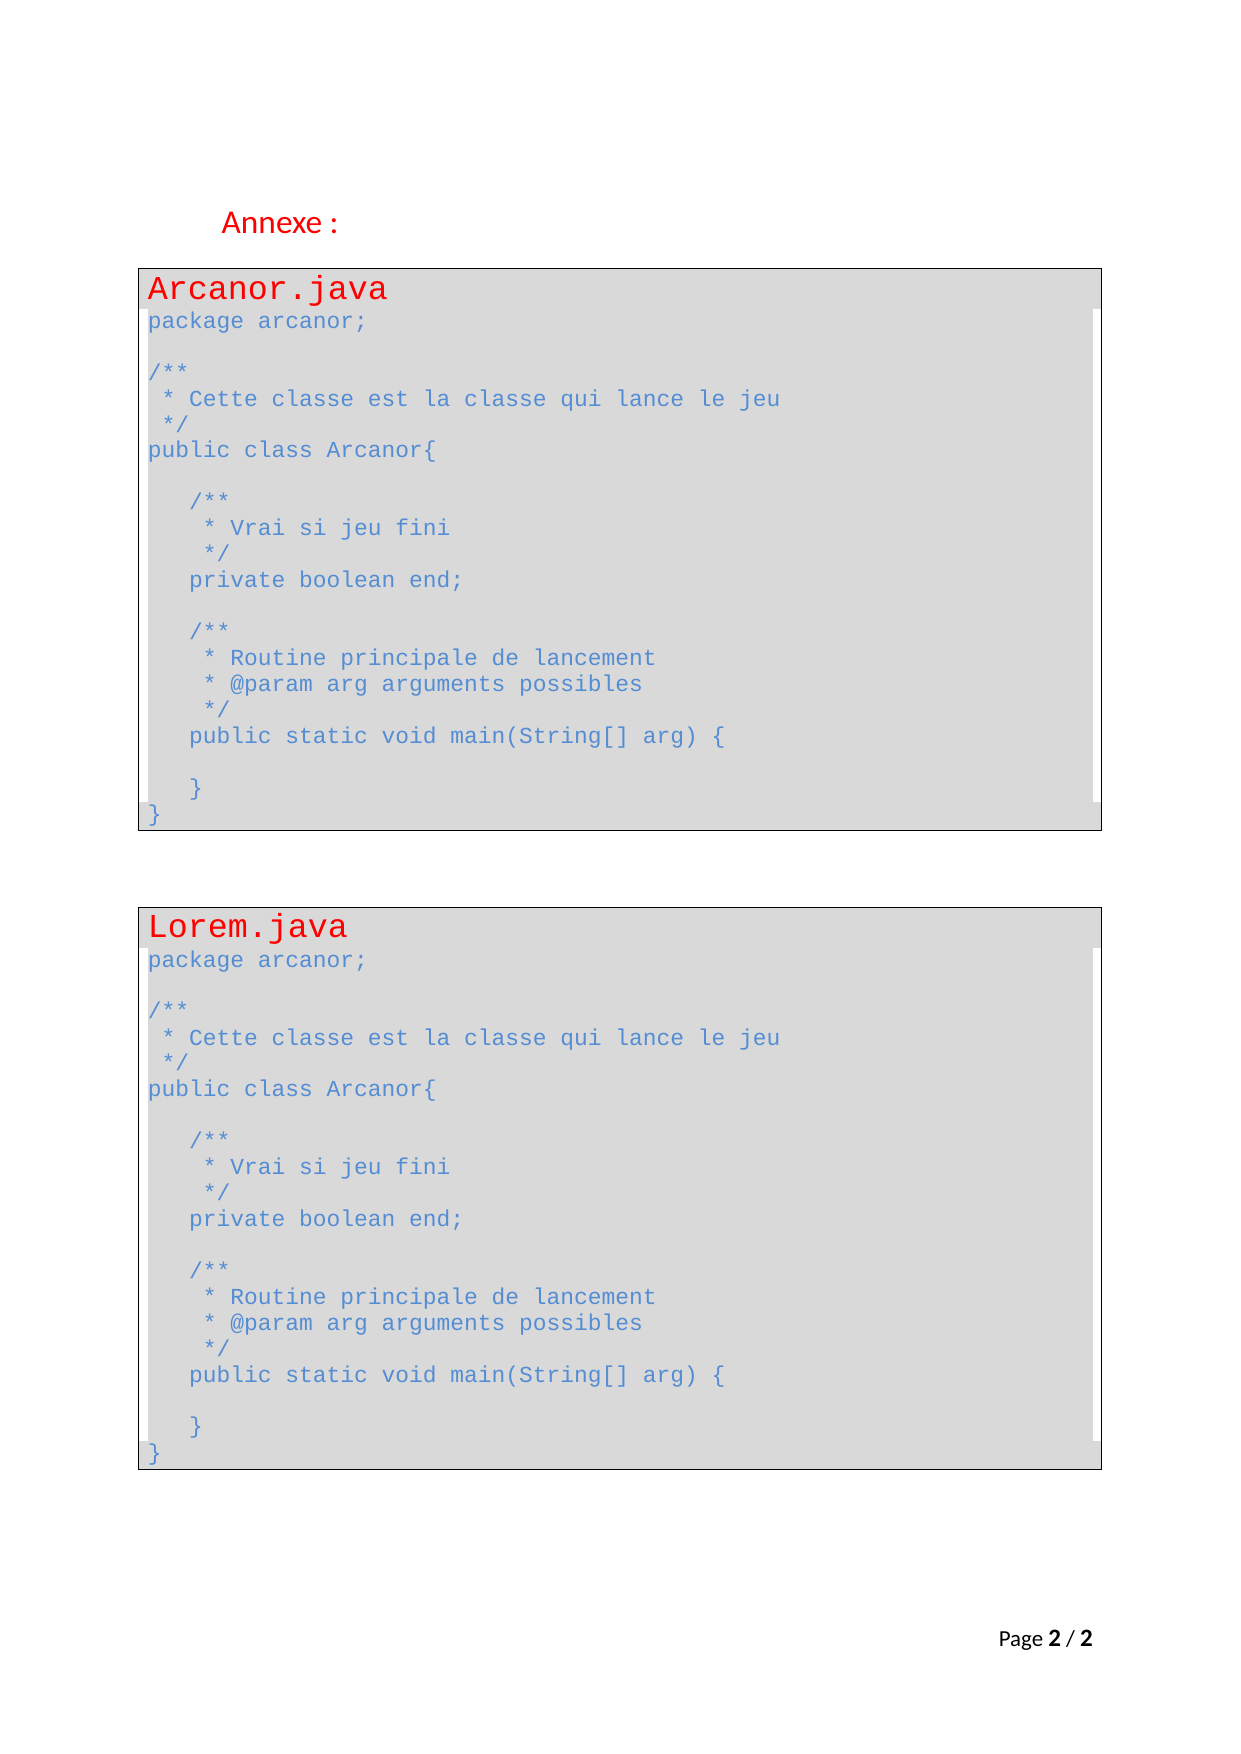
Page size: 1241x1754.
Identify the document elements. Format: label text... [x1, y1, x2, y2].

text Annexe : [148, 201, 1093, 241]
text /** [148, 491, 1093, 517]
text */ [148, 1181, 1093, 1207]
text public static void main(String[] arg) { [148, 724, 1093, 750]
text */ [148, 413, 1093, 439]
text package arcanor; [148, 948, 1093, 974]
text */ [148, 1337, 1093, 1363]
text */ [148, 1052, 1093, 1078]
text package arcanor; [148, 309, 1093, 335]
text /** [148, 361, 1093, 387]
text private boolean end; [148, 1207, 1093, 1233]
text Lorem.java [139, 908, 1101, 948]
text /** [148, 1000, 1093, 1026]
text public class Arcanor{ [148, 1078, 1093, 1104]
text Arcanor.java [139, 269, 1101, 309]
text * Vrai si jeu fini [148, 1156, 1093, 1181]
text * @param arg arguments possibles [148, 1311, 1093, 1337]
text * Routine principale de lancement [148, 646, 1093, 672]
text */ [148, 698, 1093, 724]
text /** [148, 620, 1093, 646]
text * @param arg arguments possibles [148, 672, 1093, 698]
text } [139, 799, 1101, 830]
text */ [148, 543, 1093, 568]
text public static void main(String[] arg) { [148, 1363, 1093, 1389]
text * Routine principale de lancement [148, 1285, 1093, 1311]
text * Vrai si jeu fini [148, 517, 1093, 543]
text /** [148, 1129, 1093, 1156]
text } [148, 776, 1093, 799]
text * Cette classe est la classe qui lance le jeu [148, 1026, 1093, 1052]
text } [139, 1438, 1101, 1469]
text private boolean end; [148, 568, 1093, 594]
text public class Arcanor{ [148, 439, 1093, 465]
text * Cette classe est la classe qui lance le jeu [148, 387, 1093, 413]
text /** [148, 1259, 1093, 1285]
text } [148, 1415, 1093, 1438]
